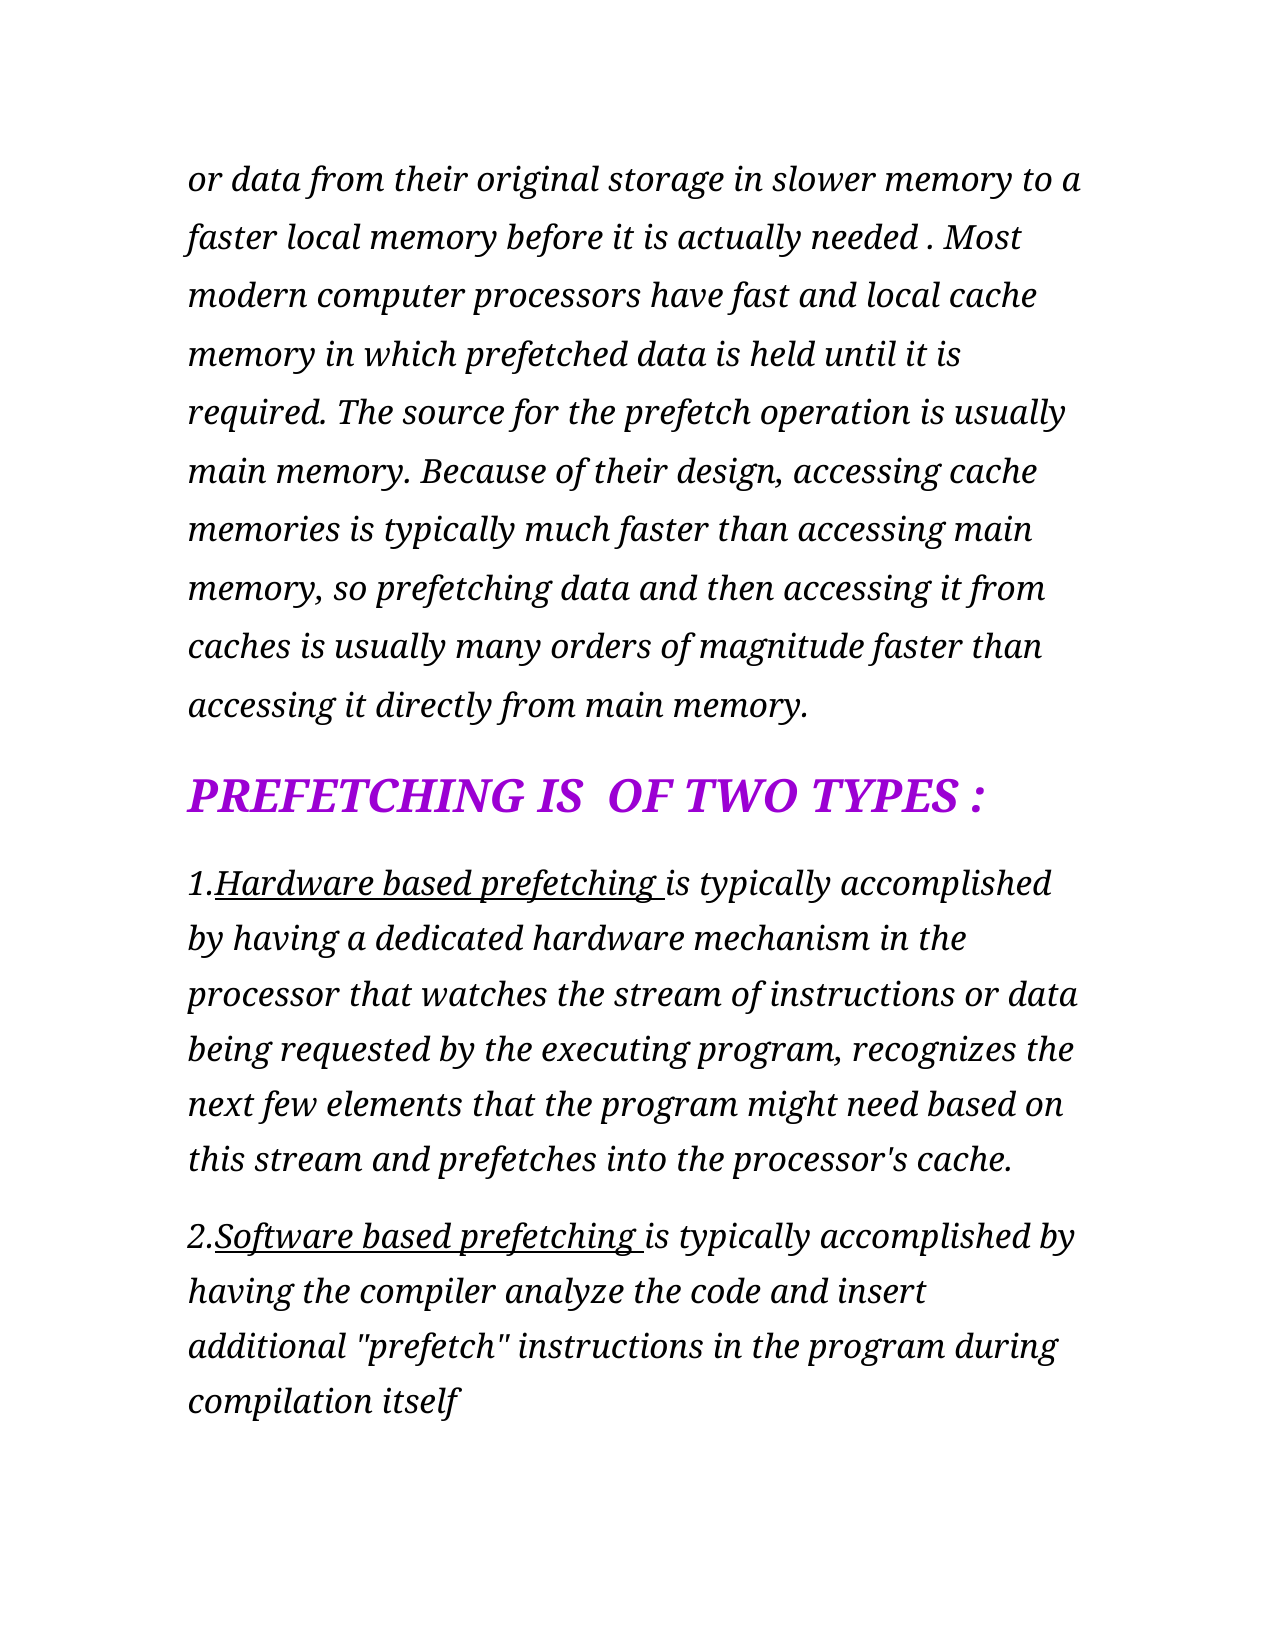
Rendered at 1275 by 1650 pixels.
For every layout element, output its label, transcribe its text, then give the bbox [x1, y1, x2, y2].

text PREFETCHING IS OF TWO TYPES : [187, 755, 1087, 826]
text 2.Software based prefetching is typically accomplished by having the compiler analyze the code and insert additional "prefetch" instructions in the program during compilation itself [187, 1210, 1087, 1424]
text 1.Hardware based prefetching is typically accomplished by having a dedicated hardware mechanism in the processor that watches the stream of instructions or data being requested by the executing program, recognizes the next few elements that the program might need based on this stream and prefetches into the processor's cache. [187, 857, 1087, 1182]
text or data from their original storage in slower memory to a faster local memory before it is actually needed . Most modern computer processors have fast and local cache memory in which prefetched data is held until it is required. The source for the prefetch operation is usually main memory. Because of their design, accessing cache memories is typically much faster than accessing main memory, so prefetching data and then accessing it from caches is usually many orders of magnitude faster than accessing it directly from main memory. [187, 150, 1087, 727]
